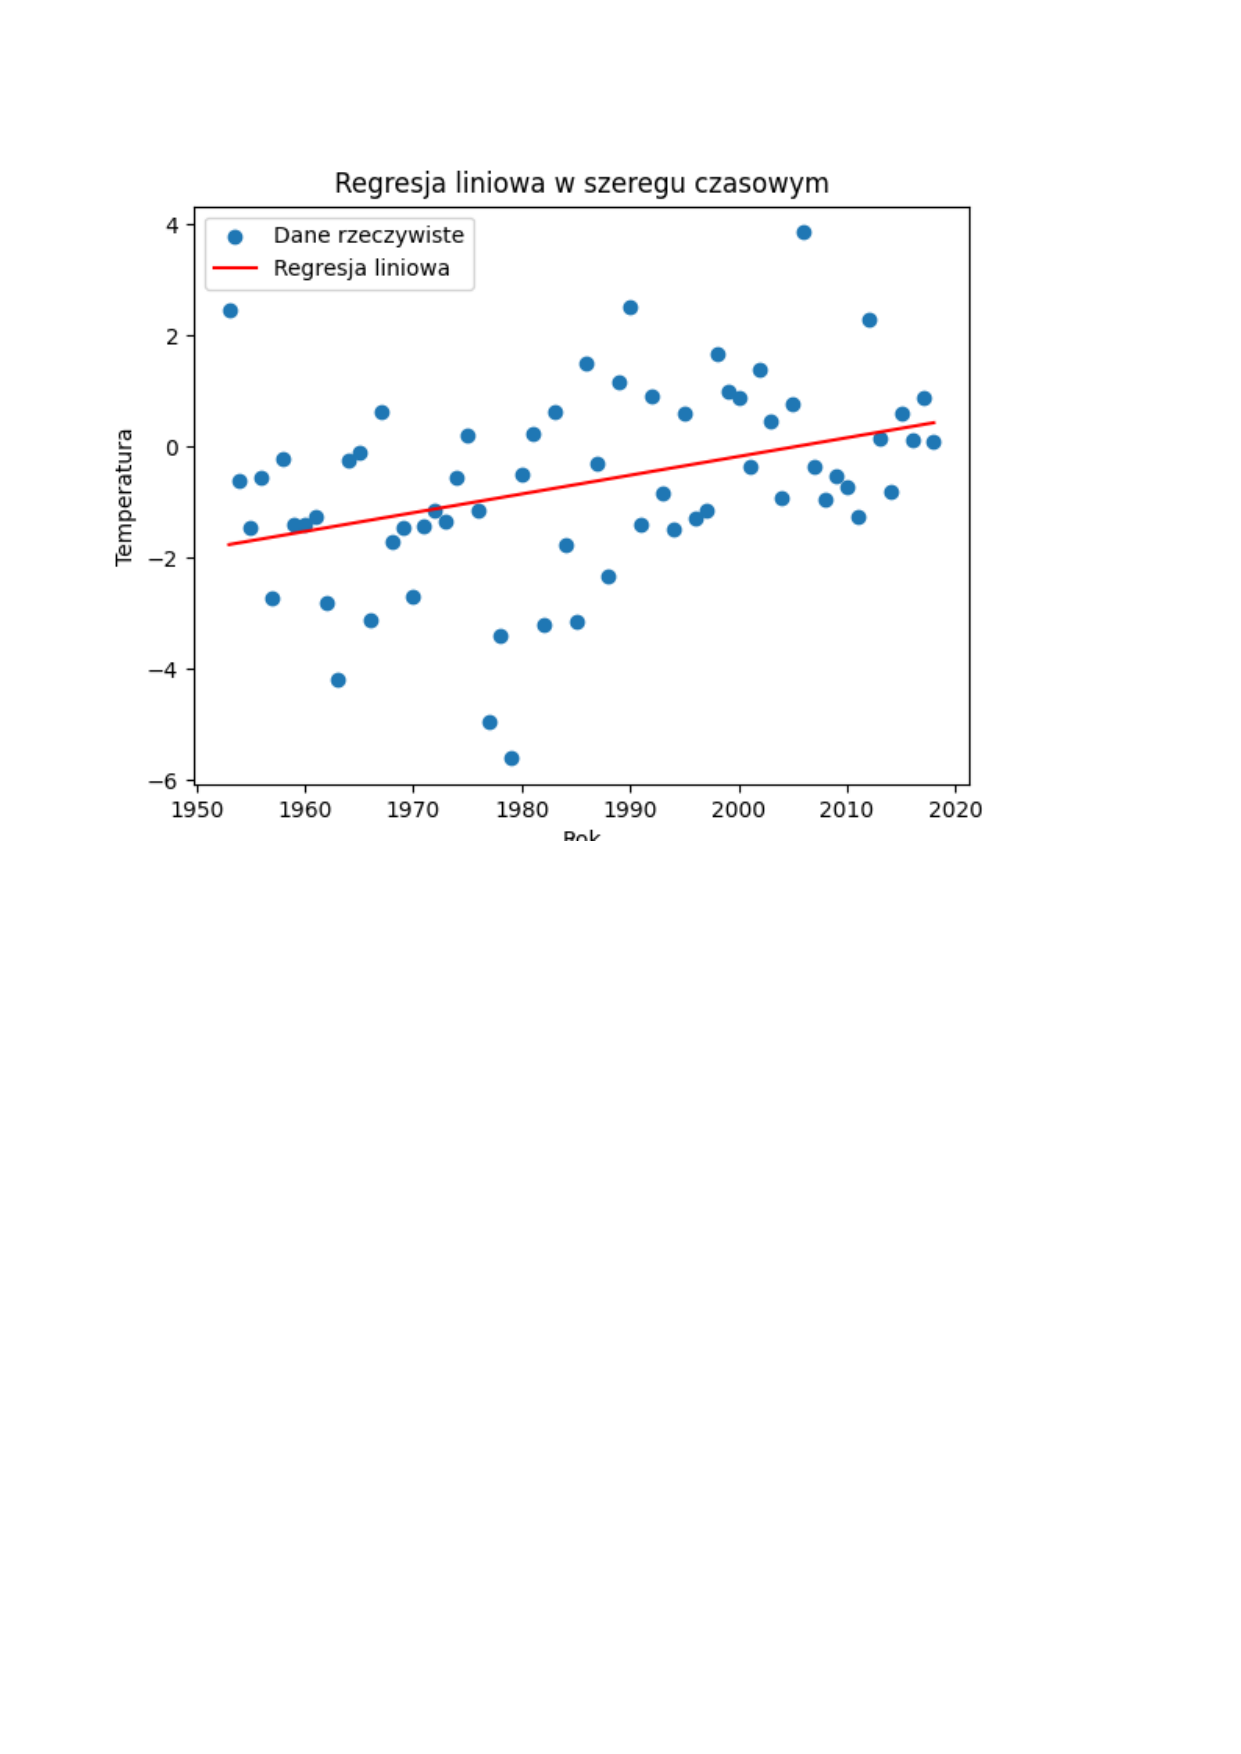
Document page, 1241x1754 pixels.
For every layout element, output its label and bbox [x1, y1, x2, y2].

picture [105, 135, 1024, 841]
